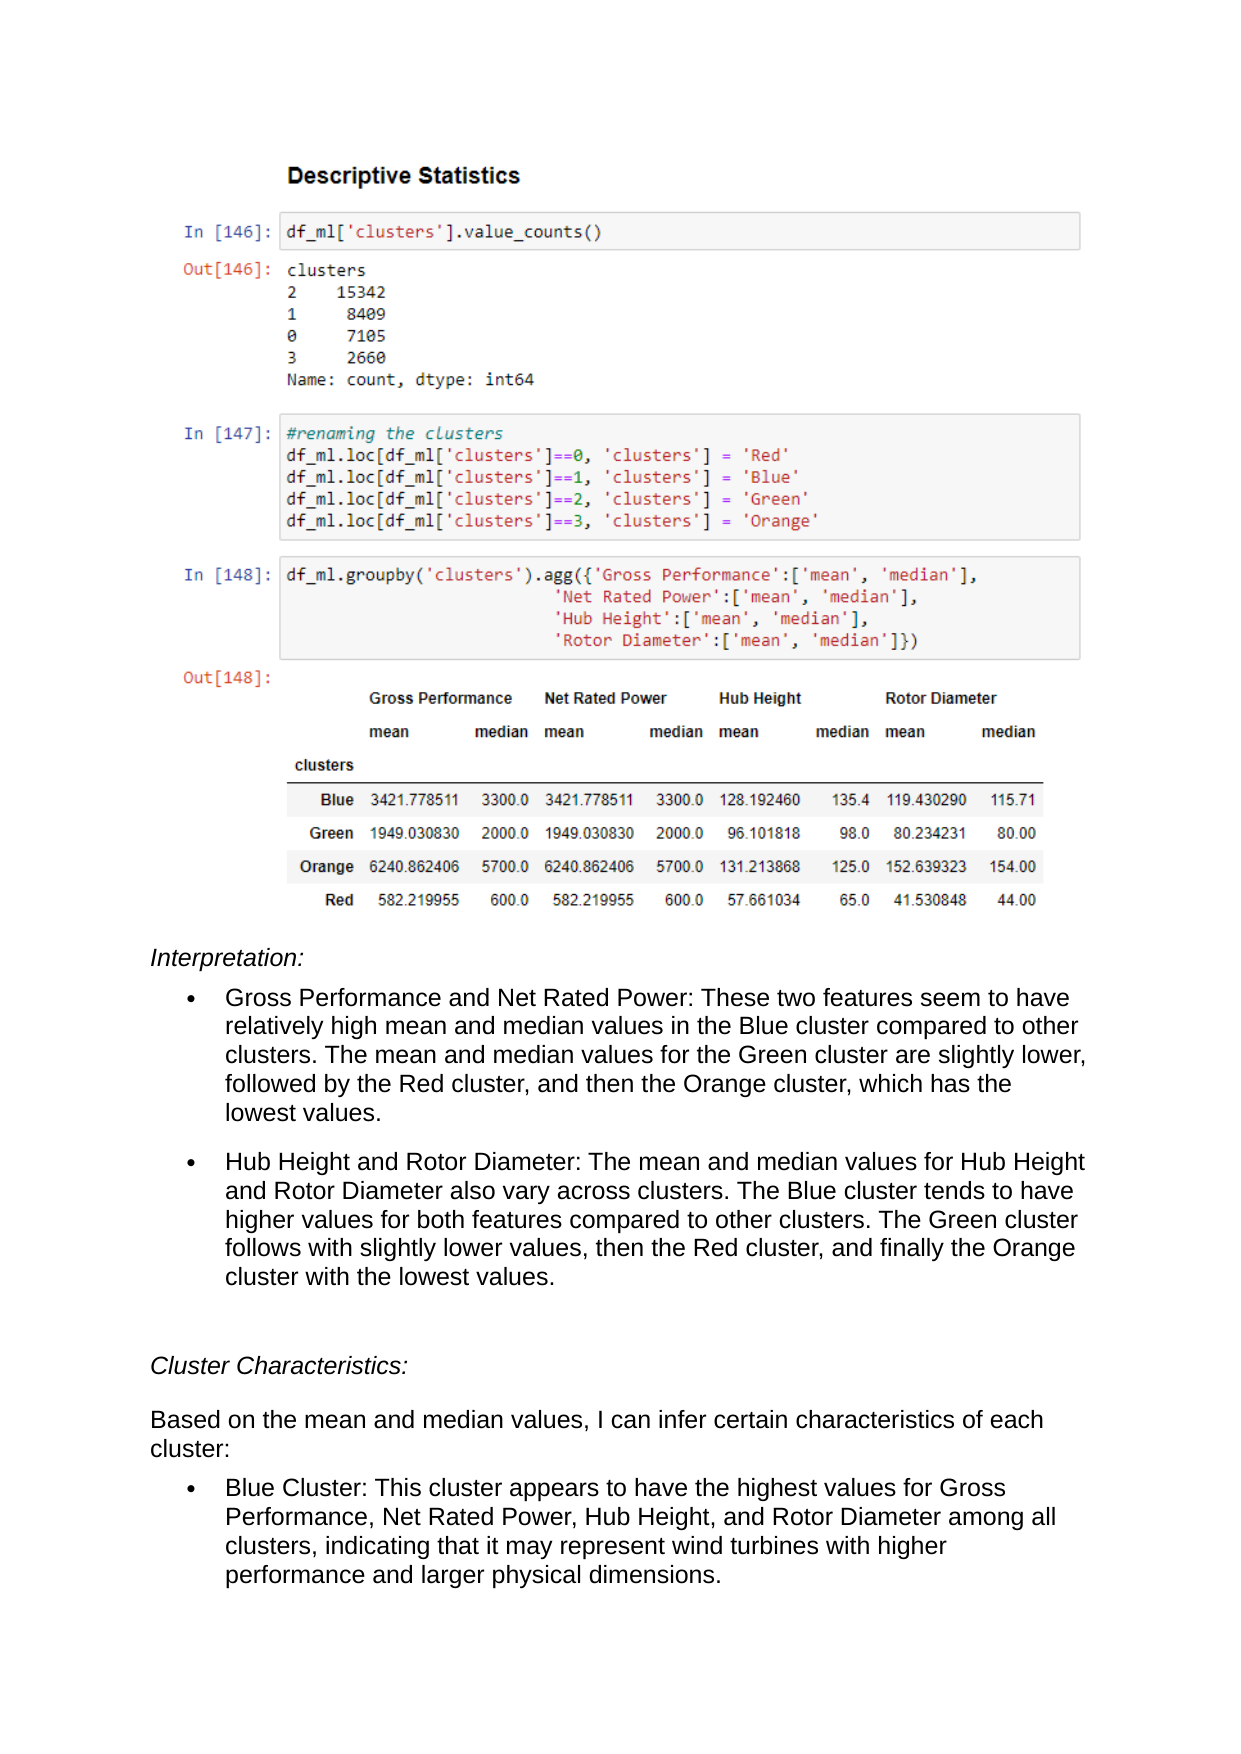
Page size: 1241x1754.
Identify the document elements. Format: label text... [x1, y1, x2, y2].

list Gross Performance and Net Rated Power: These two features seem to have relatively high mean and median values in the Blue cluster compared to other clusters. The mean and median values for the Green cluster are slightly lower, followed by the Red cluster, and then the Orange cluster, which has the lowest values. [187, 982, 1090, 1126]
text Based on the mean and median values, I can infer certain characteristics of each cluster: [150, 1406, 1090, 1463]
subtitle Interpretation: [150, 223, 1090, 972]
subtitle Cluster Characteristics: [150, 1351, 1090, 1380]
list Blue Cluster: This cluster appears to have the highest values for Gross Performance, Net Rated Power, Hub Height, and Rotor Diameter among all clusters, indicating that it may represent wind turbines with higher performance and larger physical dimensions. [187, 1473, 1090, 1588]
list Hub Height and Rotor Diameter: The mean and median values for Hub Height and Rotor Diameter also vary across clusters. The Blue cluster tends to have higher values for both features compared to other clusters. The Green cluster follows with slightly lower values, then the Red cluster, and finally the Orange cluster with the lowest values. [187, 1147, 1090, 1291]
